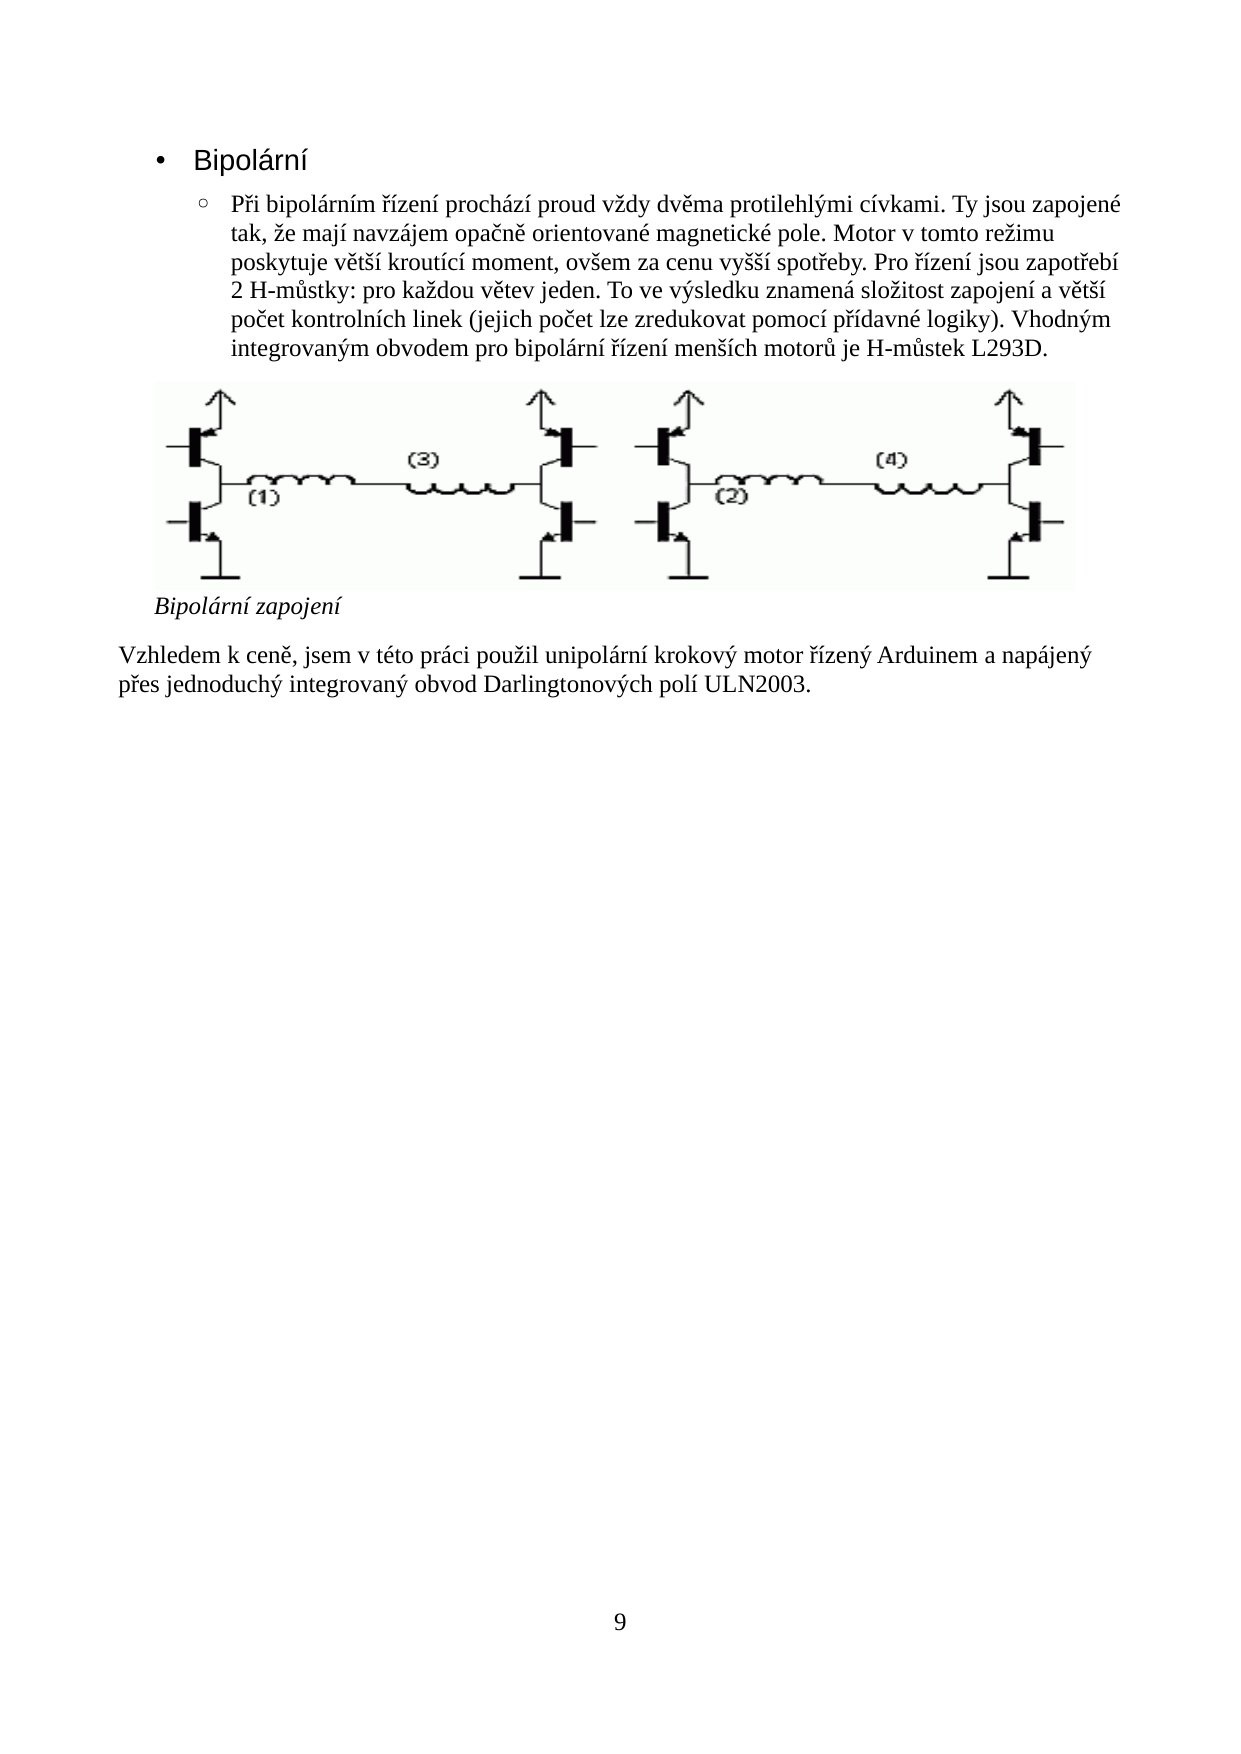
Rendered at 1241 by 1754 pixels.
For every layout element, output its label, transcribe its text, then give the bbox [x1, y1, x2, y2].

text Bipolární zapojení [154, 382, 1086, 619]
subtitle Bipolární [156, 143, 1122, 177]
text Vzhledem k ceně, jsem v této práci použil unipolární krokový motor řízený Arduinem a napájený přes jednoduchý integrovaný obvod Darlingtonových polí ULN2003. [118, 362, 1122, 698]
picture [153, 381, 1076, 591]
list Při bipolárním řízení prochází proud vždy dvěma protilehlými cívkami. Ty jsou zapojené tak, že mají navzájem opačně orientované magnetické pole. Motor v tomto režimu poskytuje větší kroutící moment, ovšem za cenu vyšší spotřeby. Pro řízení jsou zapotřebí 2 H-můstky: pro každou větev jeden. To ve výsledku znamená složitost zapojení a větší počet kontrolních linek (jejich počet lze zredukovat pomocí přídavné logiky). Vhodným integrovaným obvodem pro bipolární řízení menších motorů je H-můstek L293D. [193, 189, 1122, 362]
